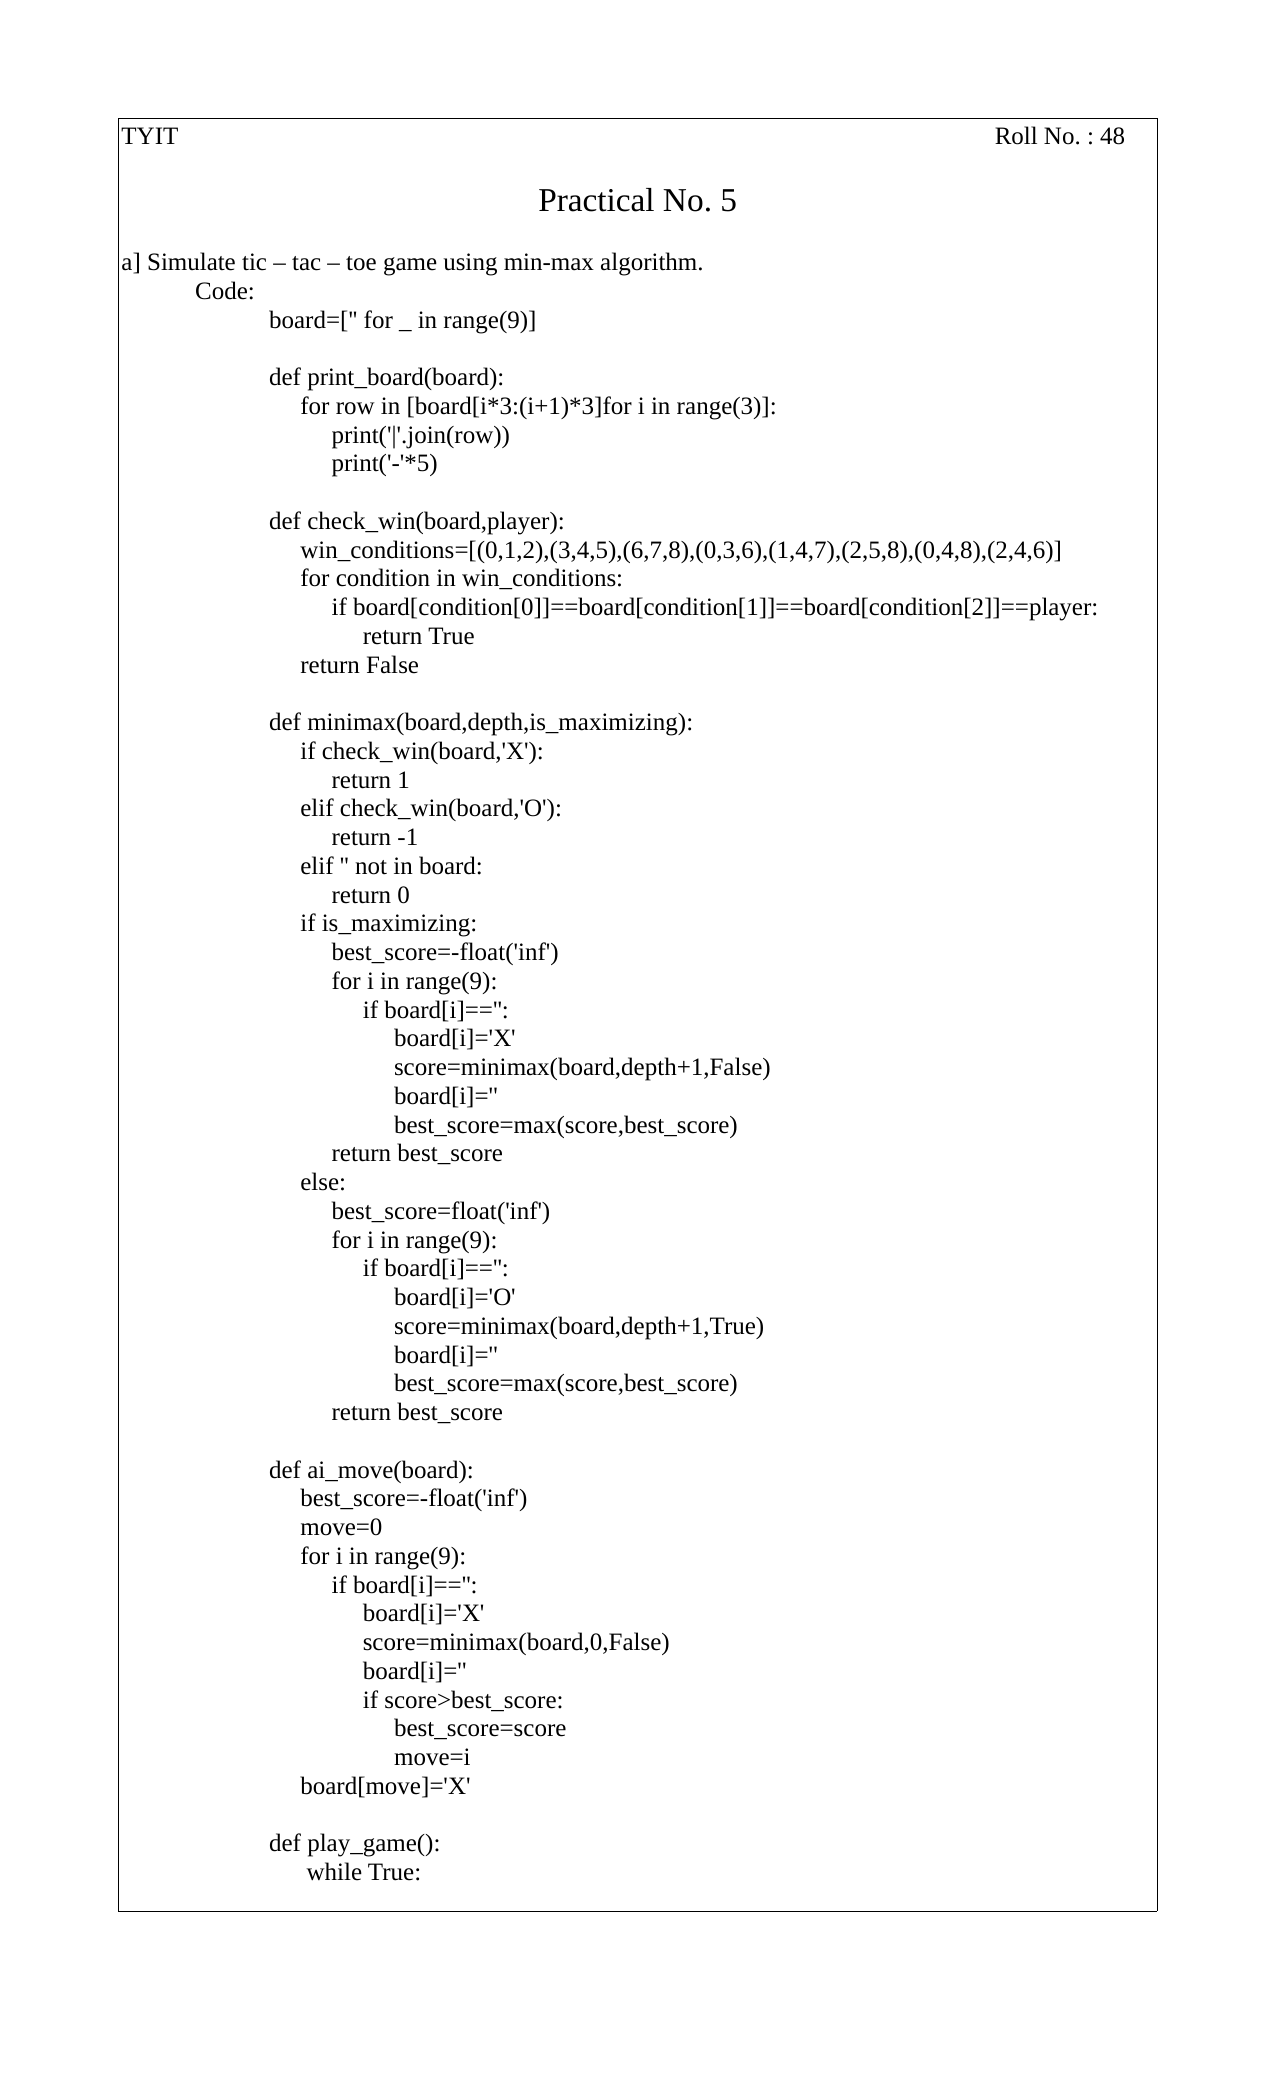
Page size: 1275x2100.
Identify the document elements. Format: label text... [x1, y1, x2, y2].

text if board[i]=='': [269, 1253, 1154, 1282]
text for i in range(9): [269, 1225, 1154, 1253]
text best_score=score [269, 1713, 1154, 1742]
text score=minimax(board,depth+1,True) [269, 1311, 1154, 1340]
text for i in range(9): [269, 1541, 1154, 1570]
text board[i]='' [269, 1340, 1154, 1368]
text def check_win(board,player): [269, 506, 1154, 535]
text if is_maximizing: [269, 908, 1154, 937]
text Code: [121, 276, 1154, 305]
text score=minimax(board,0,False) [269, 1627, 1154, 1656]
text for row in [board[i*3:(i+1)*3]for i in range(3)]: [269, 391, 1154, 420]
text for i in range(9): [269, 966, 1154, 995]
text Practical No. 5 [121, 180, 1154, 218]
text elif '' not in board: [269, 851, 1154, 880]
text for condition in win_conditions: [269, 563, 1154, 592]
text best_score=max(score,best_score) [269, 1368, 1154, 1397]
text return best_score [269, 1397, 1154, 1426]
text elif check_win(board,'O'): [269, 793, 1154, 822]
text def play_game(): [269, 1828, 1154, 1857]
text return 1 [269, 765, 1154, 793]
text win_conditions=[(0,1,2),(3,4,5),(6,7,8),(0,3,6),(1,4,7),(2,5,8),(0,4,8),(2,4,6)] [269, 535, 1154, 563]
text board[i]='' [269, 1656, 1154, 1685]
text move=i [269, 1742, 1154, 1771]
text board[i]='X' [269, 1023, 1154, 1052]
text best_score=max(score,best_score) [269, 1110, 1154, 1138]
text board=['' for _ in range(9)] [269, 305, 1154, 333]
text best_score=-float('inf') [269, 937, 1154, 966]
text return 0 [269, 880, 1154, 908]
text else: [269, 1167, 1154, 1196]
text board[i]='O' [269, 1282, 1154, 1311]
text best_score=float('inf') [269, 1196, 1154, 1225]
text best_score=-float('inf') [269, 1483, 1154, 1512]
text if board[i]=='': [269, 995, 1154, 1023]
text def print_board(board): [269, 362, 1154, 391]
text def minimax(board,depth,is_maximizing): [269, 707, 1154, 736]
text return -1 [269, 822, 1154, 851]
text if score>best_score: [269, 1685, 1154, 1713]
text board[i]='' [269, 1081, 1154, 1110]
text print('-'*5) [269, 448, 1154, 477]
text print('|'.join(row)) [269, 420, 1154, 448]
text if board[i]=='': [269, 1570, 1154, 1598]
text score=minimax(board,depth+1,False) [269, 1052, 1154, 1081]
text return best_score [269, 1138, 1154, 1167]
text while True: [269, 1857, 1154, 1886]
text if check_win(board,'X'): [269, 736, 1154, 765]
text return False [269, 650, 1154, 678]
text move=0 [269, 1512, 1154, 1541]
text if board[condition[0]]==board[condition[1]]==board[condition[2]]==player: [269, 592, 1154, 621]
text def ai_move(board): [269, 1455, 1154, 1483]
text board[move]='X' [269, 1771, 1154, 1800]
text a] Simulate tic – tac – toe game using min-max algorithm. [121, 247, 1154, 276]
text board[i]='X' [269, 1598, 1154, 1627]
text return True [269, 621, 1154, 650]
